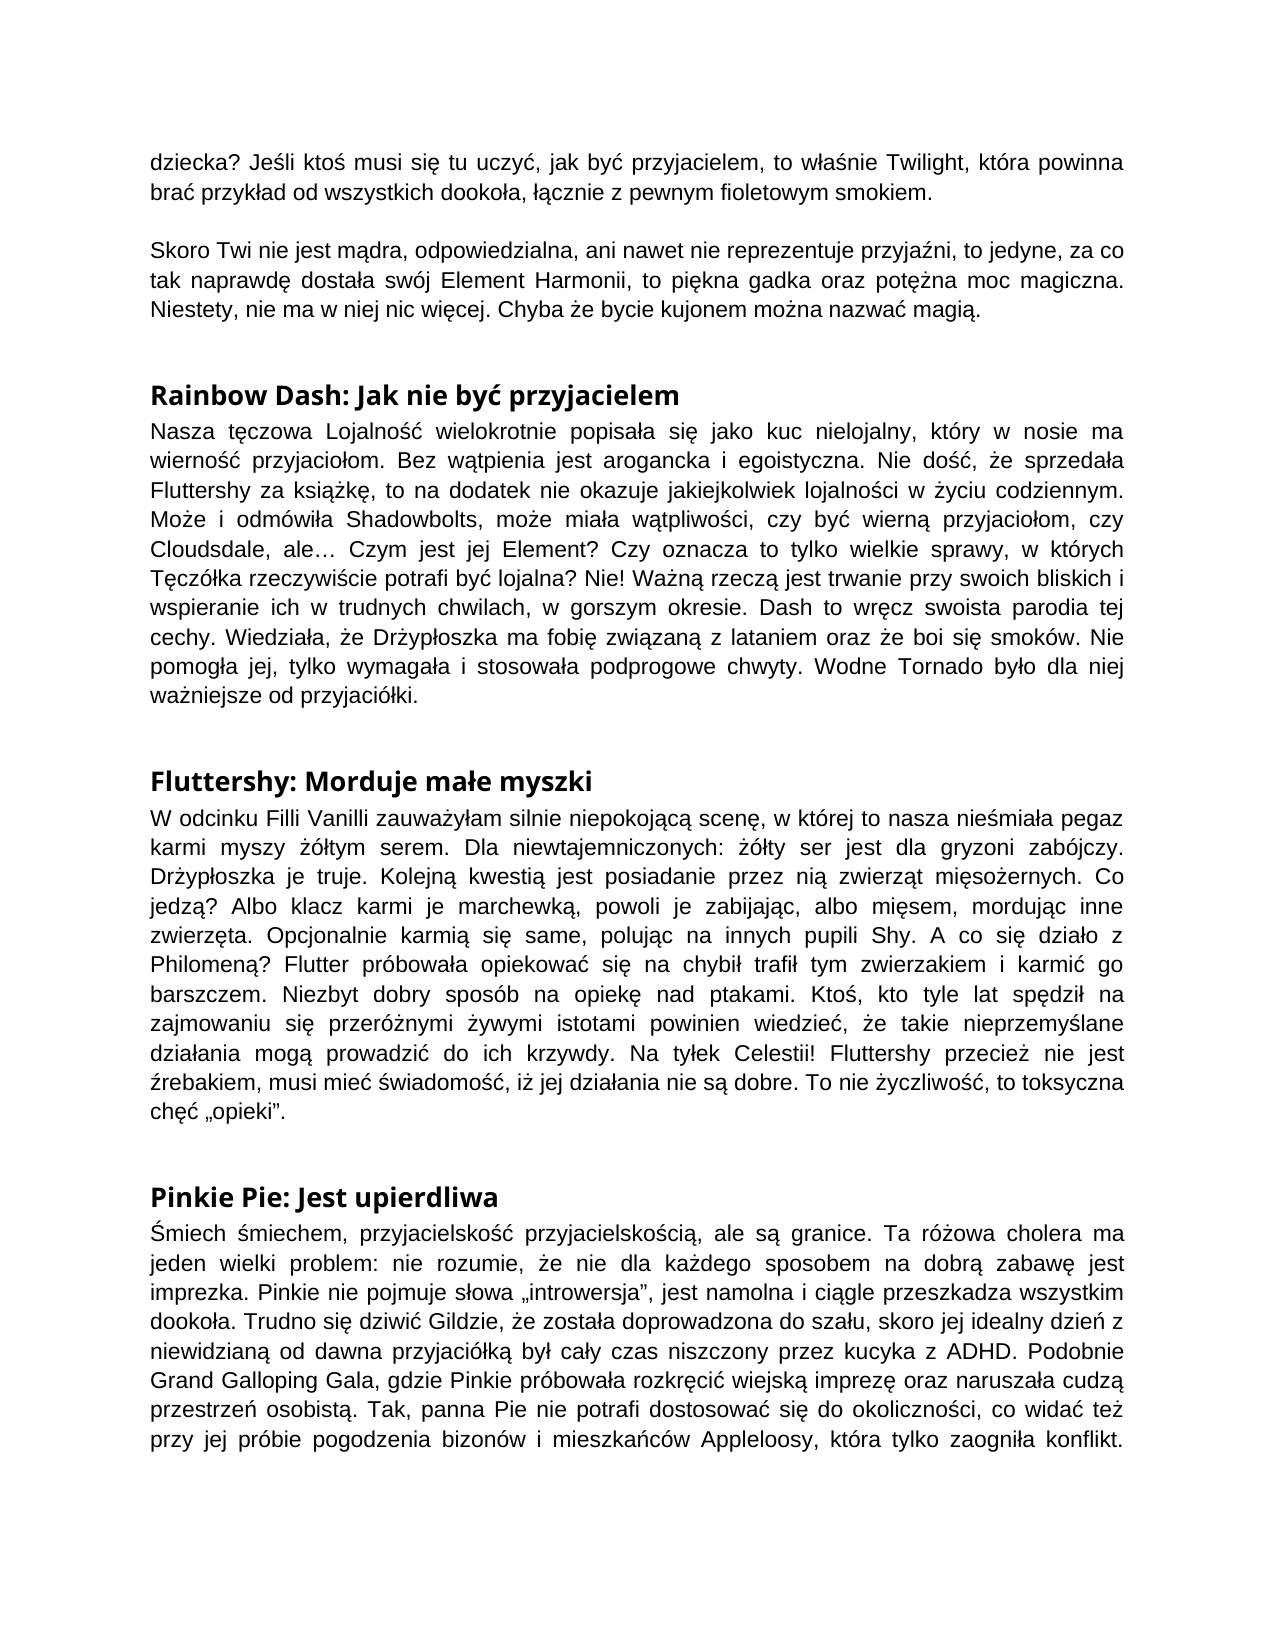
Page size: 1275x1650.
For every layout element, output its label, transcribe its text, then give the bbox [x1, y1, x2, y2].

text Nasza tęczowa Lojalność wielokrotnie popisała się jako kuc nielojalny, który w nosie ma wierność przyjaciołom. Bez wątpienia jest arogancka i egoistyczna. Nie dość, że sprzedała Fluttershy za książkę, to na dodatek nie okazuje jakiejkolwiek lojalności w życiu codziennym. Może i odmówiła Shadowbolts, może miała wątpliwości, czy być wierną przyjaciołom, czy Cloudsdale, ale… Czym jest jej Element? Czy oznacza to tylko wielkie sprawy, w których Tęczółka rzeczywiście potrafi być lojalna? Nie! Ważną rzeczą jest trwanie przy swoich bliskich i wspieranie ich w trudnych chwilach, w gorszym okresie. Dash to wręcz swoista parodia tej cechy. Wiedziała, że Drżypłoszka ma fobię związaną z lataniem oraz że boi się smoków. Nie pomogła jej, tylko wymagała i stosowała podprogowe chwyty. Wodne Tornado było dla niej ważniejsze od przyjaciółki. [150, 419, 1125, 709]
text W odcinku Filli Vanilli zauważyłam silnie niepokojącą scenę, w której to nasza nieśmiała pegaz karmi myszy żółtym serem. Dla niewtajemniczonych: żółty ser jest dla gryzoni zabójczy. Drżypłoszka je truje. Kolejną kwestią jest posiadanie przez nią zwierząt mięsożernych. Co jedzą? Albo klacz karmi je marchewką, powoli je zabijając, albo mięsem, mordując inne zwierzęta. Opcjonalnie karmią się same, polując na innych pupili Shy. A co się działo z Philomeną? Flutter próbowała opiekować się na chybił trafił tym zwierzakiem i karmić go barszczem. Niezbyt dobry sposób na opiekę nad ptakami. Ktoś, kto tyle lat spędził na zajmowaniu się przeróżnymi żywymi istotami powinien wiedzieć, że takie nieprzemyślane działania mogą prowadzić do ich krzywdy. Na tyłek Celestii! Fluttershy przecież nie jest źrebakiem, musi mieć świadomość, iż jej działania nie są dobre. To nie życzliwość, to toksyczna chęć „opieki”. [150, 805, 1125, 1124]
text Śmiech śmiechem, przyjacielskość przyjacielskością, ale są granice. Ta różowa cholera ma jeden wielki problem: nie rozumie, że nie dla każdego sposobem na dobrą zabawę jest imprezka. Pinkie nie pojmuje słowa „introwersja”, jest namolna i ciągle przeszkadza wszystkim dookoła. Trudno się dziwić Gildzie, że została doprowadzona do szału, skoro jej idealny dzień z niewidzianą od dawna przyjaciółką był cały czas niszczony przez kucyka z ADHD. Podobnie Grand Galloping Gala, gdzie Pinkie próbowała rozkręcić wiejską imprezę oraz naruszała cudzą przestrzeń osobistą. Tak, panna Pie nie potrafi dostosować się do okoliczności, co widać też przy jej próbie pogodzenia bizonów i mieszkańców Appleloosy, która tylko zaogniła konflikt. [150, 1221, 1125, 1452]
text dziecka? Jeśli ktoś musi się tu uczyć, jak być przyjacielem, to właśnie Twilight, która powinna brać przykład od wszystkich dookoła, łącznie z pewnym fioletowym smokiem. [150, 150, 1125, 205]
subtitle Rainbow Dash: Jak nie być przyjacielem [150, 376, 1125, 413]
text Skoro Twi nie jest mądra, odpowiedzialna, ani nawet nie reprezentuje przyjaźni, to jedyne, za co tak naprawdę dostała swój Element Harmonii, to piękna gadka oraz potężna moc magiczna. Niestety, nie ma w niej nic więcej. Chyba że bycie kujonem można nazwać magią. [150, 238, 1125, 322]
subtitle Fluttershy: Morduje małe myszki [150, 763, 1125, 800]
subtitle Pinkie Pie: Jest upierdliwa [150, 1178, 1125, 1215]
